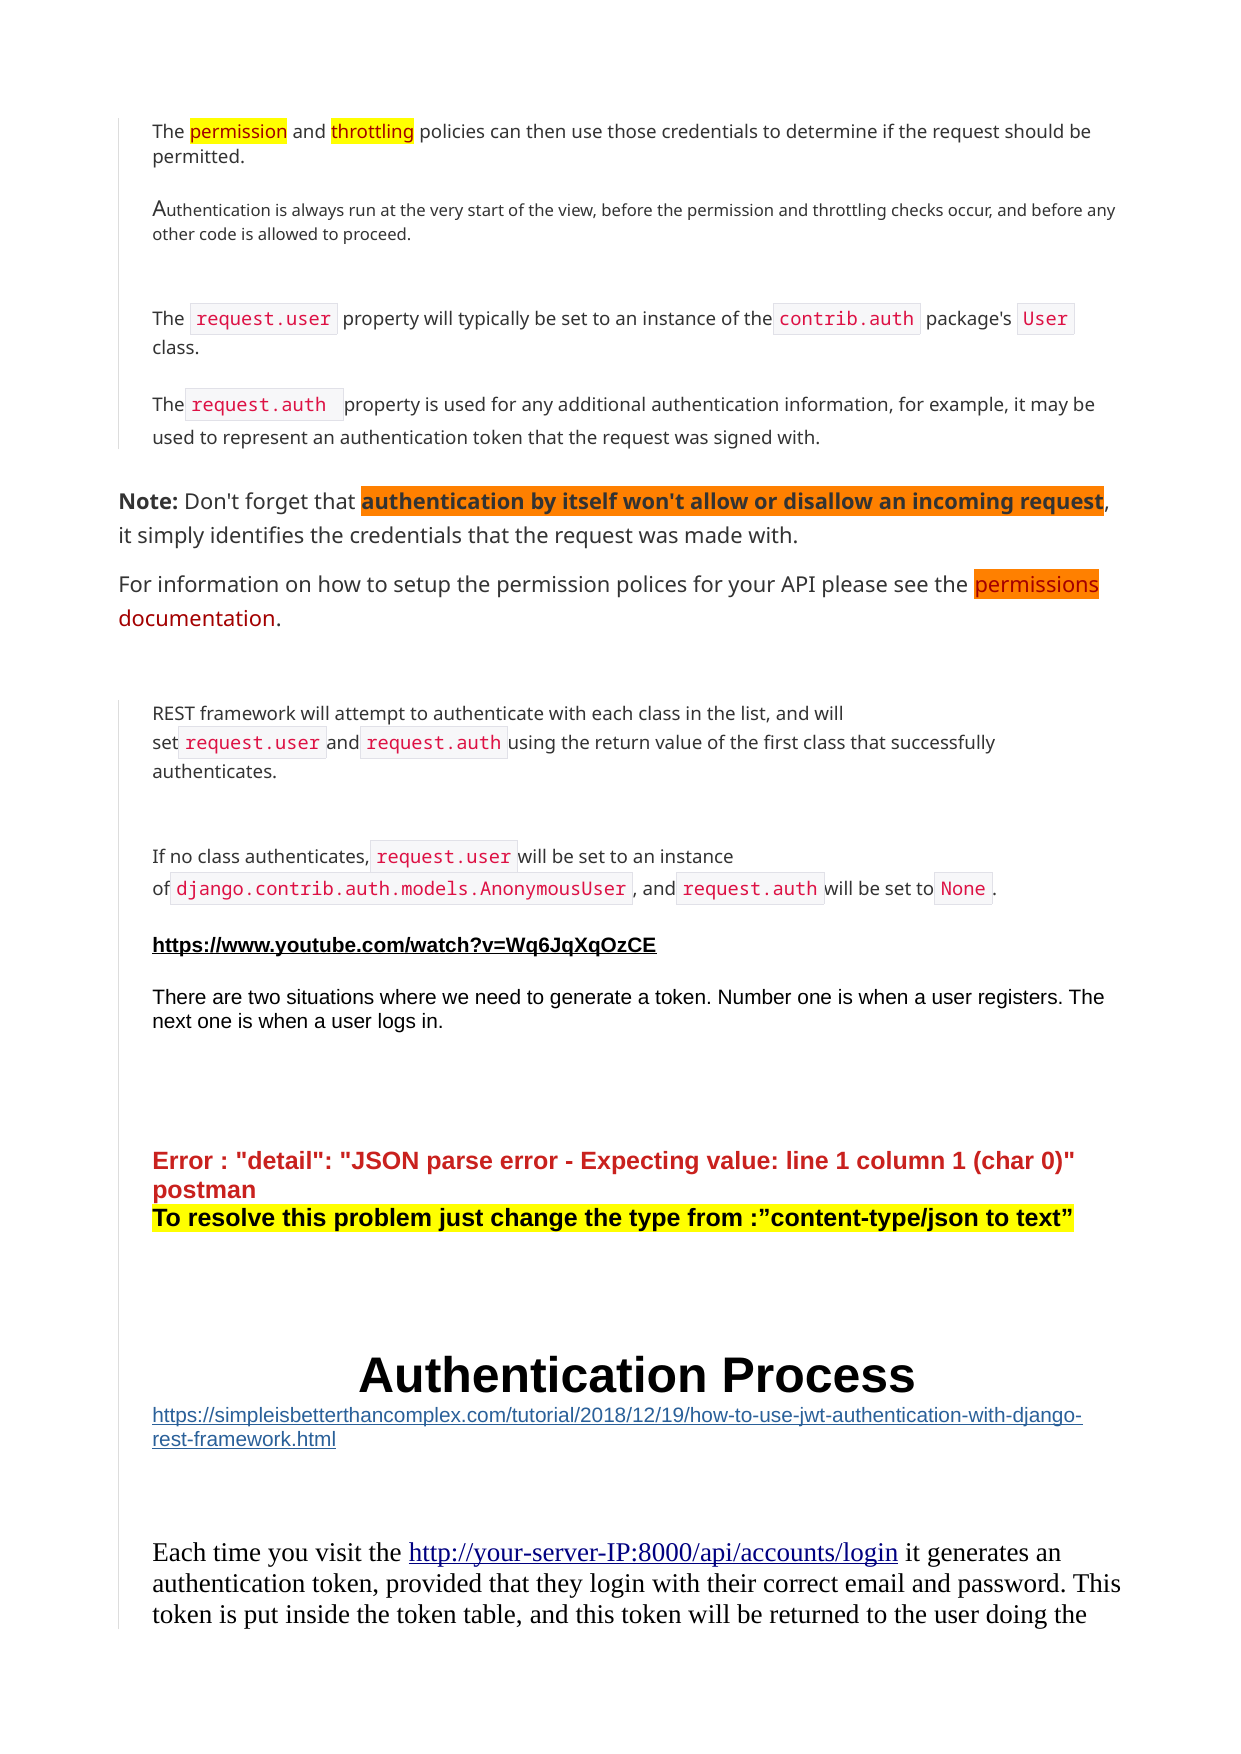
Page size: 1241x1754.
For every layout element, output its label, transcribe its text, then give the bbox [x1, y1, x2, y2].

text For information on how to setup the permission polices for your API please see the permissions documentation. [118, 569, 1122, 633]
text If no class authenticates,request.userwill be set to an instance ofdjango.contrib.auth.models.AnonymousUser, andrequest.authwill be set toNone. [677, 873, 824, 904]
text Therequest.auth property is used for any additional authentication information, for example, it may be used to represent an authentication token that the request was signed with. [119, 388, 1122, 449]
text Authentication is always run at the very start of the view, before the permission and throttling checks occur, and before any other code is allowed to proceed. [119, 193, 1122, 246]
text If no class authenticates,request.userwill be set to an instance ofdjango.contrib.auth.models.AnonymousUser, andrequest.authwill be set toNone. [171, 873, 632, 904]
text The permission and throttling policies can then use those credentials to determine if the request should be permitted. [119, 118, 1122, 169]
text There are two situations where we need to generate a token. Number one is when a user registers. The next one is when a user logs in. [119, 985, 1122, 1033]
text https://www.youtube.com/watch?v=Wq6JqXqOzCE [119, 932, 1122, 956]
text To resolve this problem just change the type from :”content-type/json to text” [119, 1203, 1122, 1232]
text If no class authenticates,request.userwill be set to an instance ofdjango.contrib.auth.models.AnonymousUser, andrequest.authwill be set toNone. [119, 840, 370, 904]
text If no class authenticates,request.userwill be set to an instance ofdjango.contrib.auth.models.AnonymousUser, andrequest.authwill be set toNone. [371, 841, 517, 872]
text Each time you visit the http://your-server-IP:8000/api/accounts/login it generates an authentication token, provided that they login with their correct email and password. This token is put inside the token table, and this token will be returned to the user doing the [119, 1536, 1122, 1629]
text Error : "detail": "JSON parse error - Expecting value: line 1 column 1 (char 0)" postman [119, 1146, 1122, 1203]
text https://simpleisbetterthancomplex.com/tutorial/2018/12/19/how-to-use-jwt-authentication-with-django-rest-framework.html [119, 1403, 1122, 1451]
text If no class authenticates,request.userwill be set to an instance ofdjango.contrib.auth.models.AnonymousUser, andrequest.authwill be set toNone. [518, 840, 1122, 904]
text Note: Don't forget that authentication by itself won't allow or disallow an incoming request, it simply identifies the credentials that the request was made with. [118, 453, 1122, 550]
text The request.user property will typically be set to an instance of thecontrib.auth package's User class. [119, 302, 1122, 360]
text REST framework will attempt to authenticate with each class in the list, and will setrequest.userandrequest.authusing the return value of the first class that successfully authenticates. [119, 700, 1122, 783]
text Authentication Process [119, 1346, 1122, 1403]
